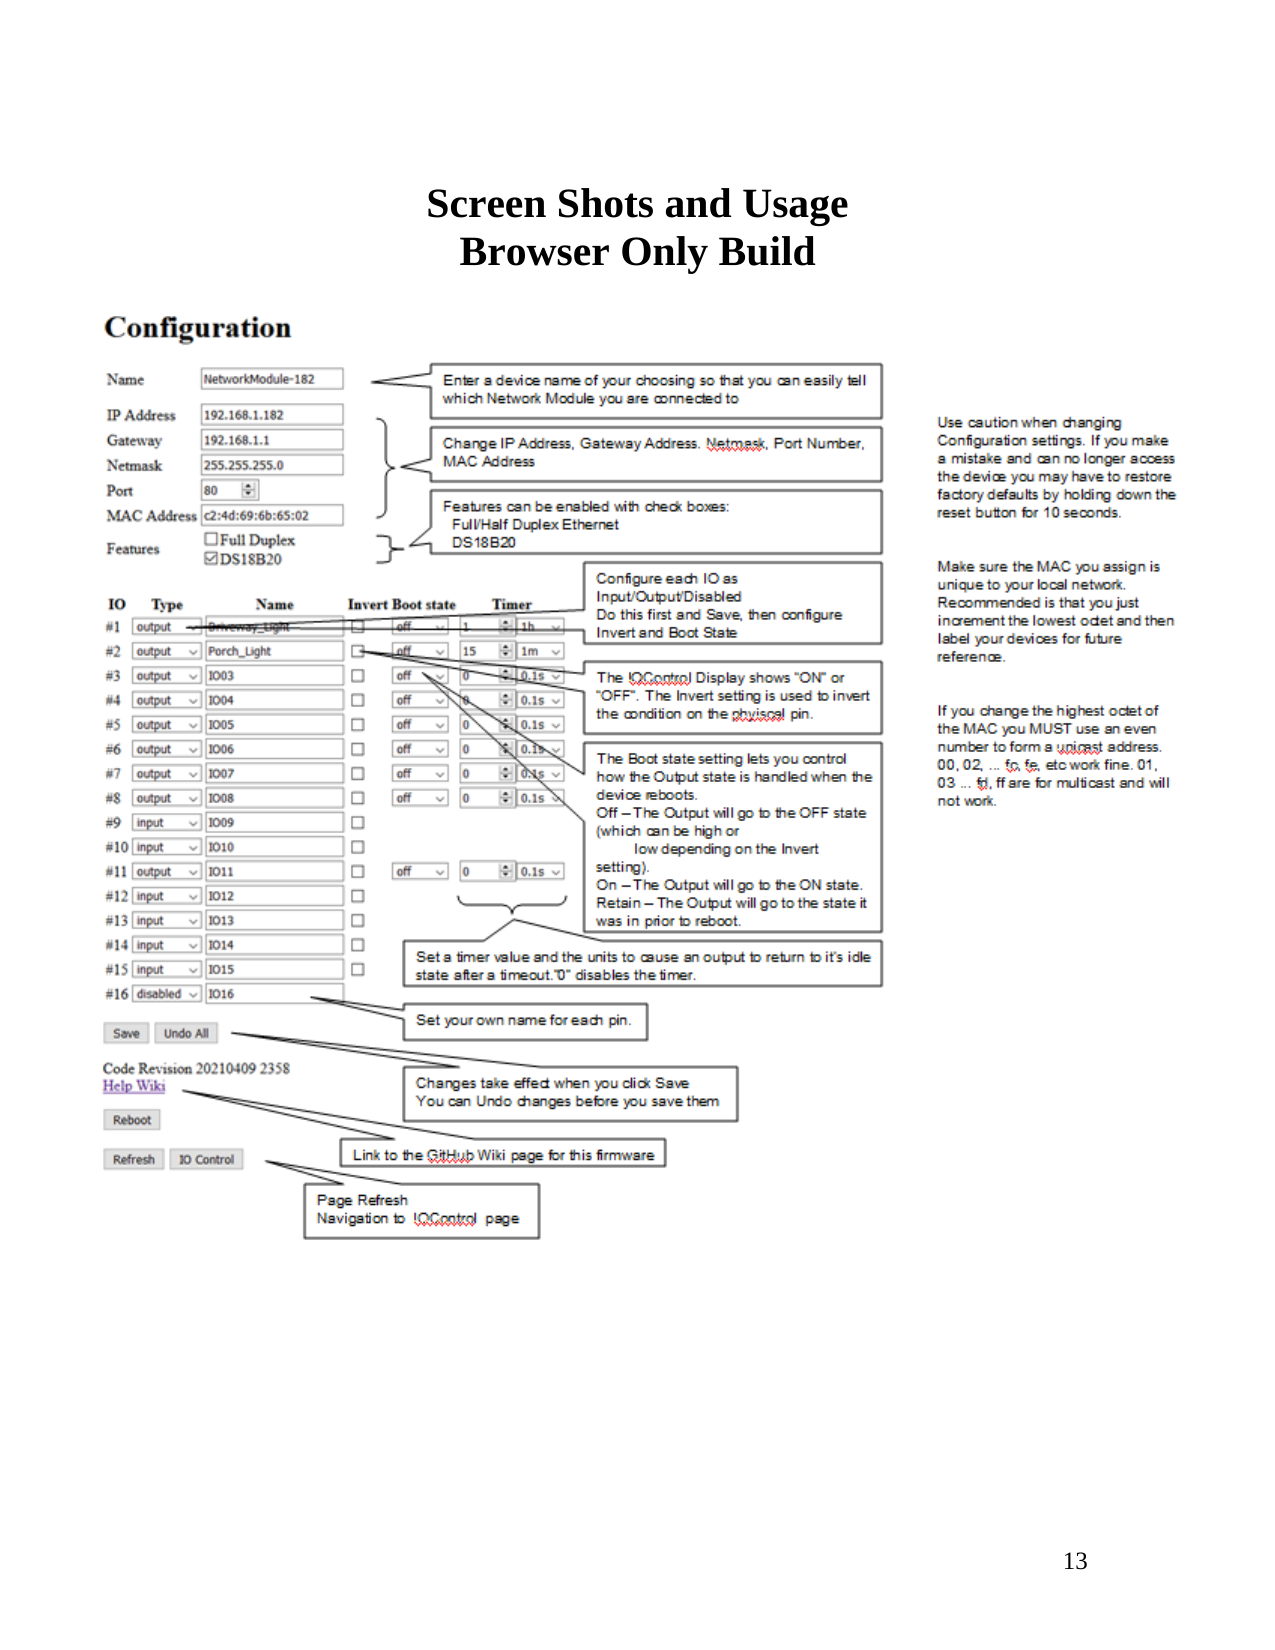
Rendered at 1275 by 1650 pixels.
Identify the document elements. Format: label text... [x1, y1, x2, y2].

text Screen Shots and Usage [187, 179, 1087, 227]
text Browser Only Build [187, 227, 1087, 274]
picture [93, 303, 1193, 1255]
